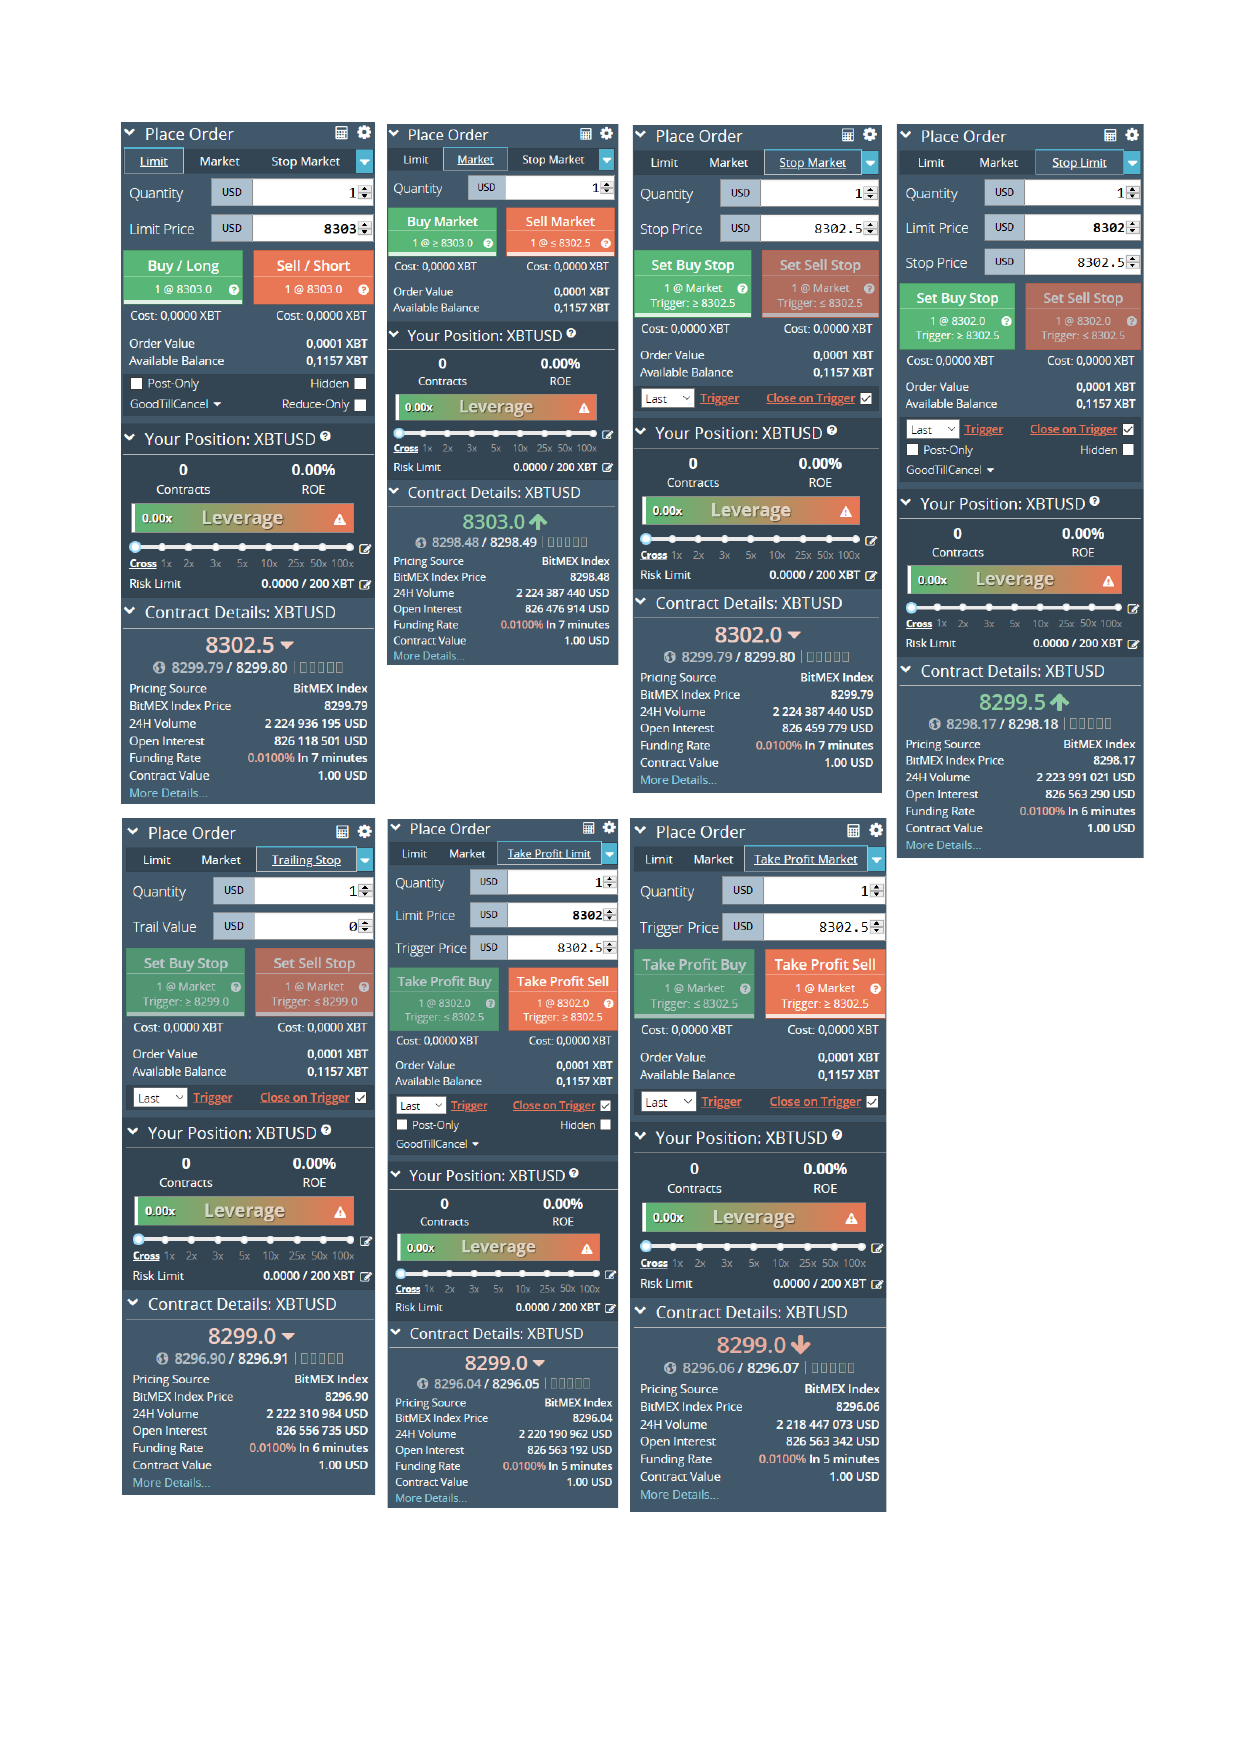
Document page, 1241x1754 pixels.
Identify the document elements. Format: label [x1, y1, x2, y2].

picture [632, 125, 882, 793]
picture [122, 818, 375, 1495]
picture [121, 122, 375, 804]
picture [896, 124, 1144, 858]
picture [630, 818, 887, 1512]
picture [387, 124, 619, 665]
picture [387, 819, 619, 1508]
